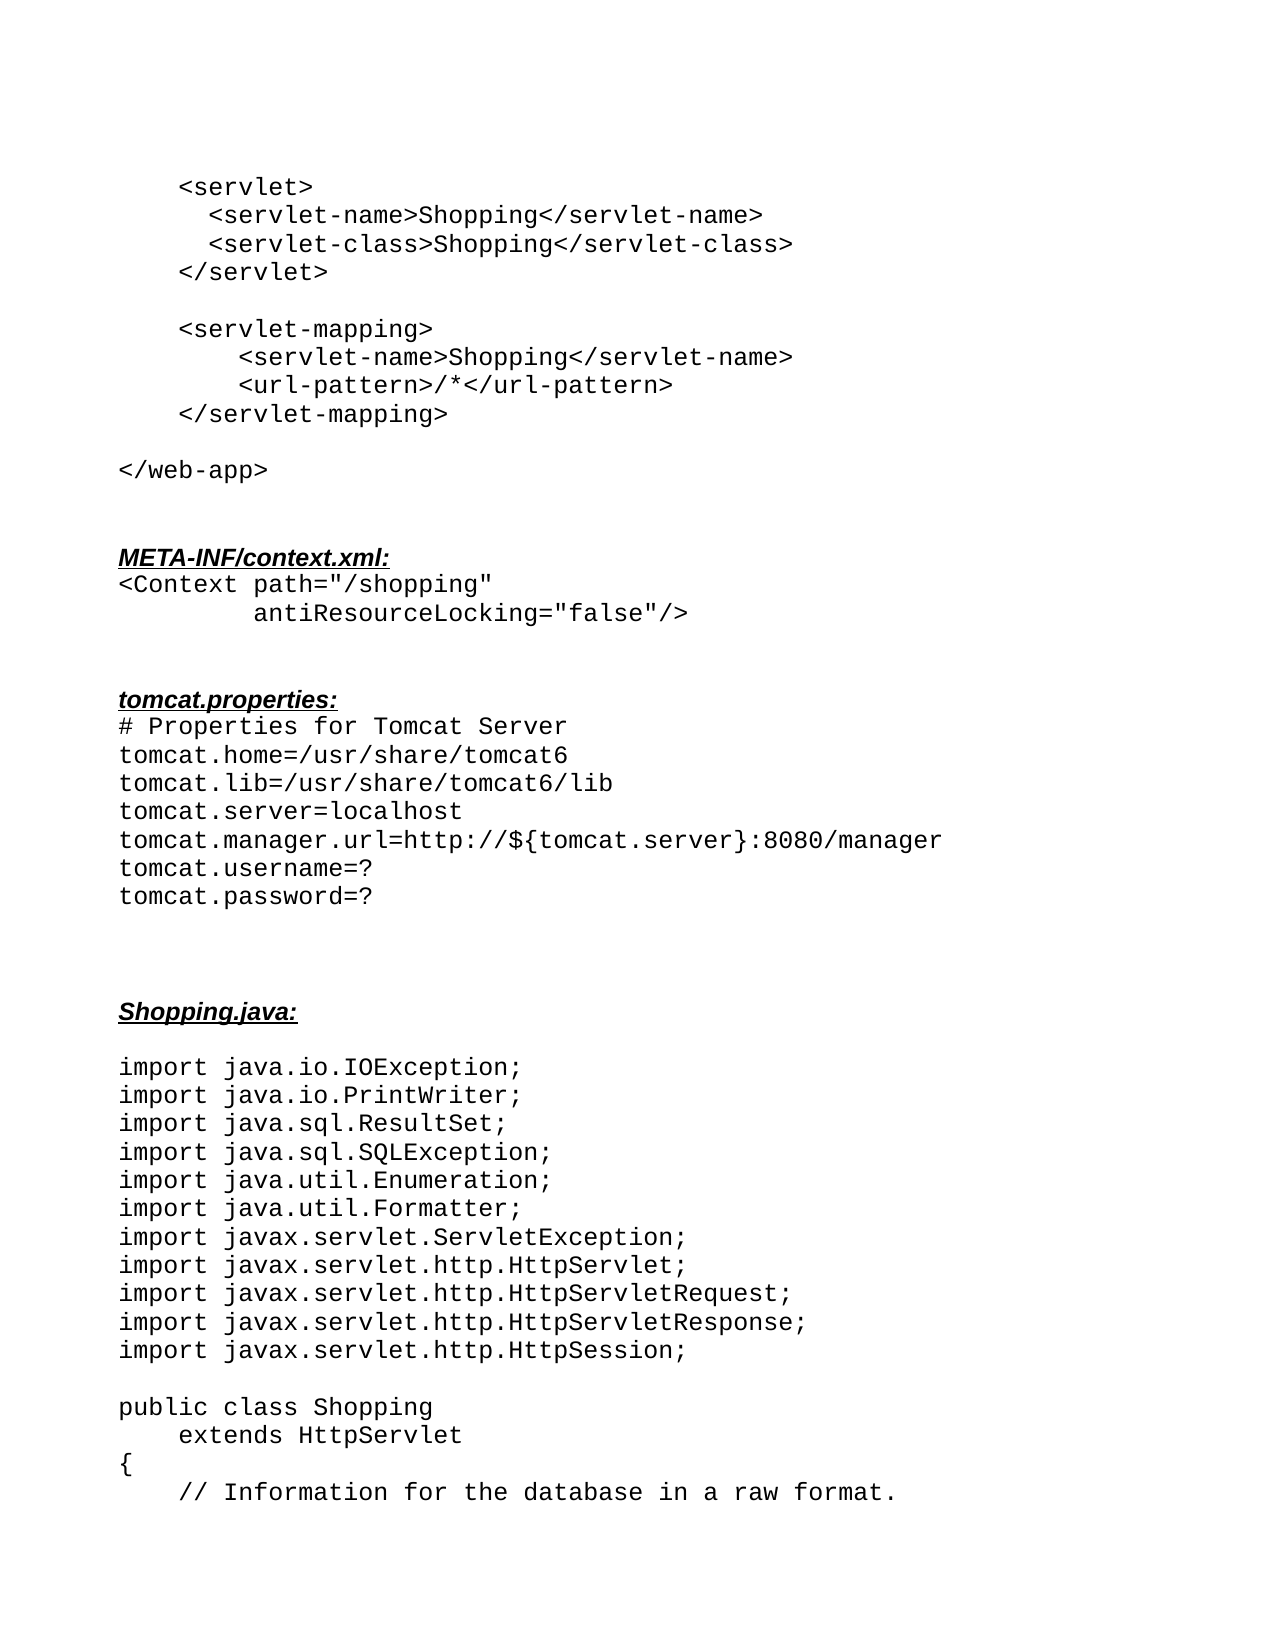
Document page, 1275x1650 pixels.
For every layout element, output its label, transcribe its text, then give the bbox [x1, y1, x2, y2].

text import javax.servlet.http.HttpSession; [118, 1338, 1157, 1366]
text <url-pattern>/*</url-pattern> [118, 373, 1157, 401]
text import java.sql.ResultSet; [118, 1111, 1157, 1139]
text </servlet> [118, 260, 1157, 288]
text import javax.servlet.http.HttpServletResponse; [118, 1309, 1157, 1338]
text <servlet-mapping> [118, 316, 1157, 345]
text import java.io.PrintWriter; [118, 1083, 1157, 1111]
text public class Shopping [118, 1394, 1157, 1423]
text import java.io.IOException; [118, 1054, 1157, 1083]
text import javax.servlet.http.HttpServlet; [118, 1253, 1157, 1281]
text tomcat.server=localhost [118, 799, 1157, 827]
text <servlet> [118, 175, 1157, 203]
text tomcat.password=? [118, 884, 1157, 912]
text META-INF/context.xml: [118, 543, 1157, 572]
text import java.util.Formatter; [118, 1196, 1157, 1224]
text </servlet-mapping> [118, 401, 1157, 430]
text { [118, 1451, 1157, 1479]
text import java.util.Enumeration; [118, 1168, 1157, 1196]
text // Information for the database in a raw format. [118, 1479, 1157, 1508]
text Shopping.java: [118, 997, 1157, 1026]
text </web-app> [118, 458, 1157, 486]
text antiResourceLocking="false"/> [118, 600, 1157, 628]
text # Properties for Tomcat Server [118, 714, 1157, 742]
text extends HttpServlet [118, 1423, 1157, 1451]
text tomcat.home=/usr/share/tomcat6 [118, 742, 1157, 771]
text <Context path="/shopping" [118, 572, 1157, 600]
text import javax.servlet.ServletException; [118, 1224, 1157, 1253]
text tomcat.username=? [118, 856, 1157, 884]
text tomcat.manager.url=http://${tomcat.server}:8080/manager [118, 827, 1157, 856]
text import java.sql.SQLException; [118, 1139, 1157, 1168]
text <servlet-name>Shopping</servlet-name> [118, 345, 1157, 373]
text <servlet-name>Shopping</servlet-name> [118, 203, 1157, 231]
text tomcat.lib=/usr/share/tomcat6/lib [118, 771, 1157, 799]
text <servlet-class>Shopping</servlet-class> [118, 231, 1157, 260]
text tomcat.properties: [118, 685, 1157, 714]
text import javax.servlet.http.HttpServletRequest; [118, 1281, 1157, 1309]
